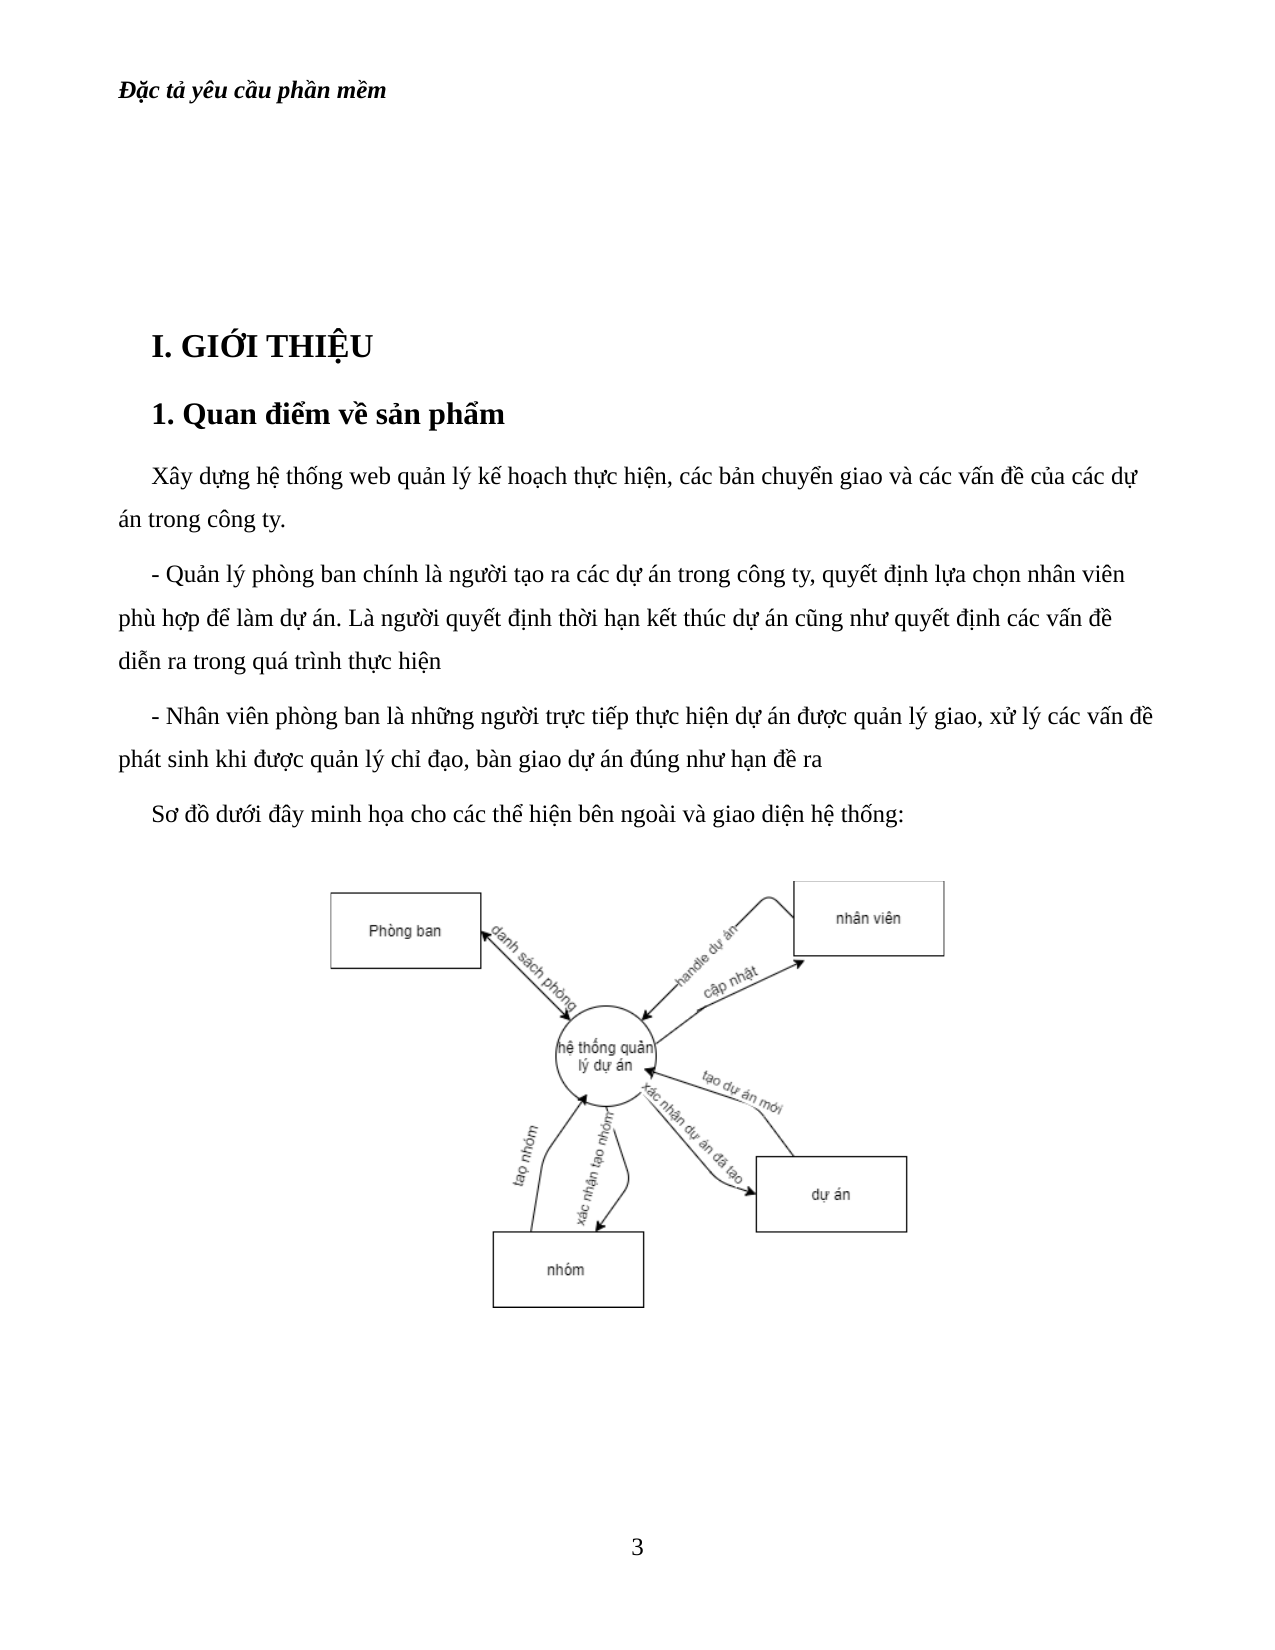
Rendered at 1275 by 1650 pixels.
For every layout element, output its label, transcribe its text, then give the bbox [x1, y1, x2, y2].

text Sơ đồ dưới đây minh họa cho các thể hiện bên ngoài và giao diện hệ thống: [118, 799, 1157, 828]
text - Nhân viên phòng ban là những người trực tiếp thực hiện dự án được quản lý giao, xử lý các vấn đề phát sinh khi được quản lý chỉ đạo, bàn giao dự án đúng như hạn đề ra [118, 701, 1157, 773]
text Xây dựng hệ thống web quản lý kế hoạch thực hiện, các bản chuyển giao và các vấn đề của các dự án trong công ty. [118, 461, 1157, 533]
text - Quản lý phòng ban chính là người tạo ra các dự án trong công ty, quyết định lựa chọn nhân viên phù hợp để làm dự án. Là người quyết định thời hạn kết thúc dự án cũng như quyết định các vấn đề diễn ra trong quá trình thực hiện [118, 559, 1157, 674]
text 1. Quan điểm về sản phẩm [118, 396, 1157, 432]
text I. GIỚI THIỆU [118, 326, 1157, 364]
